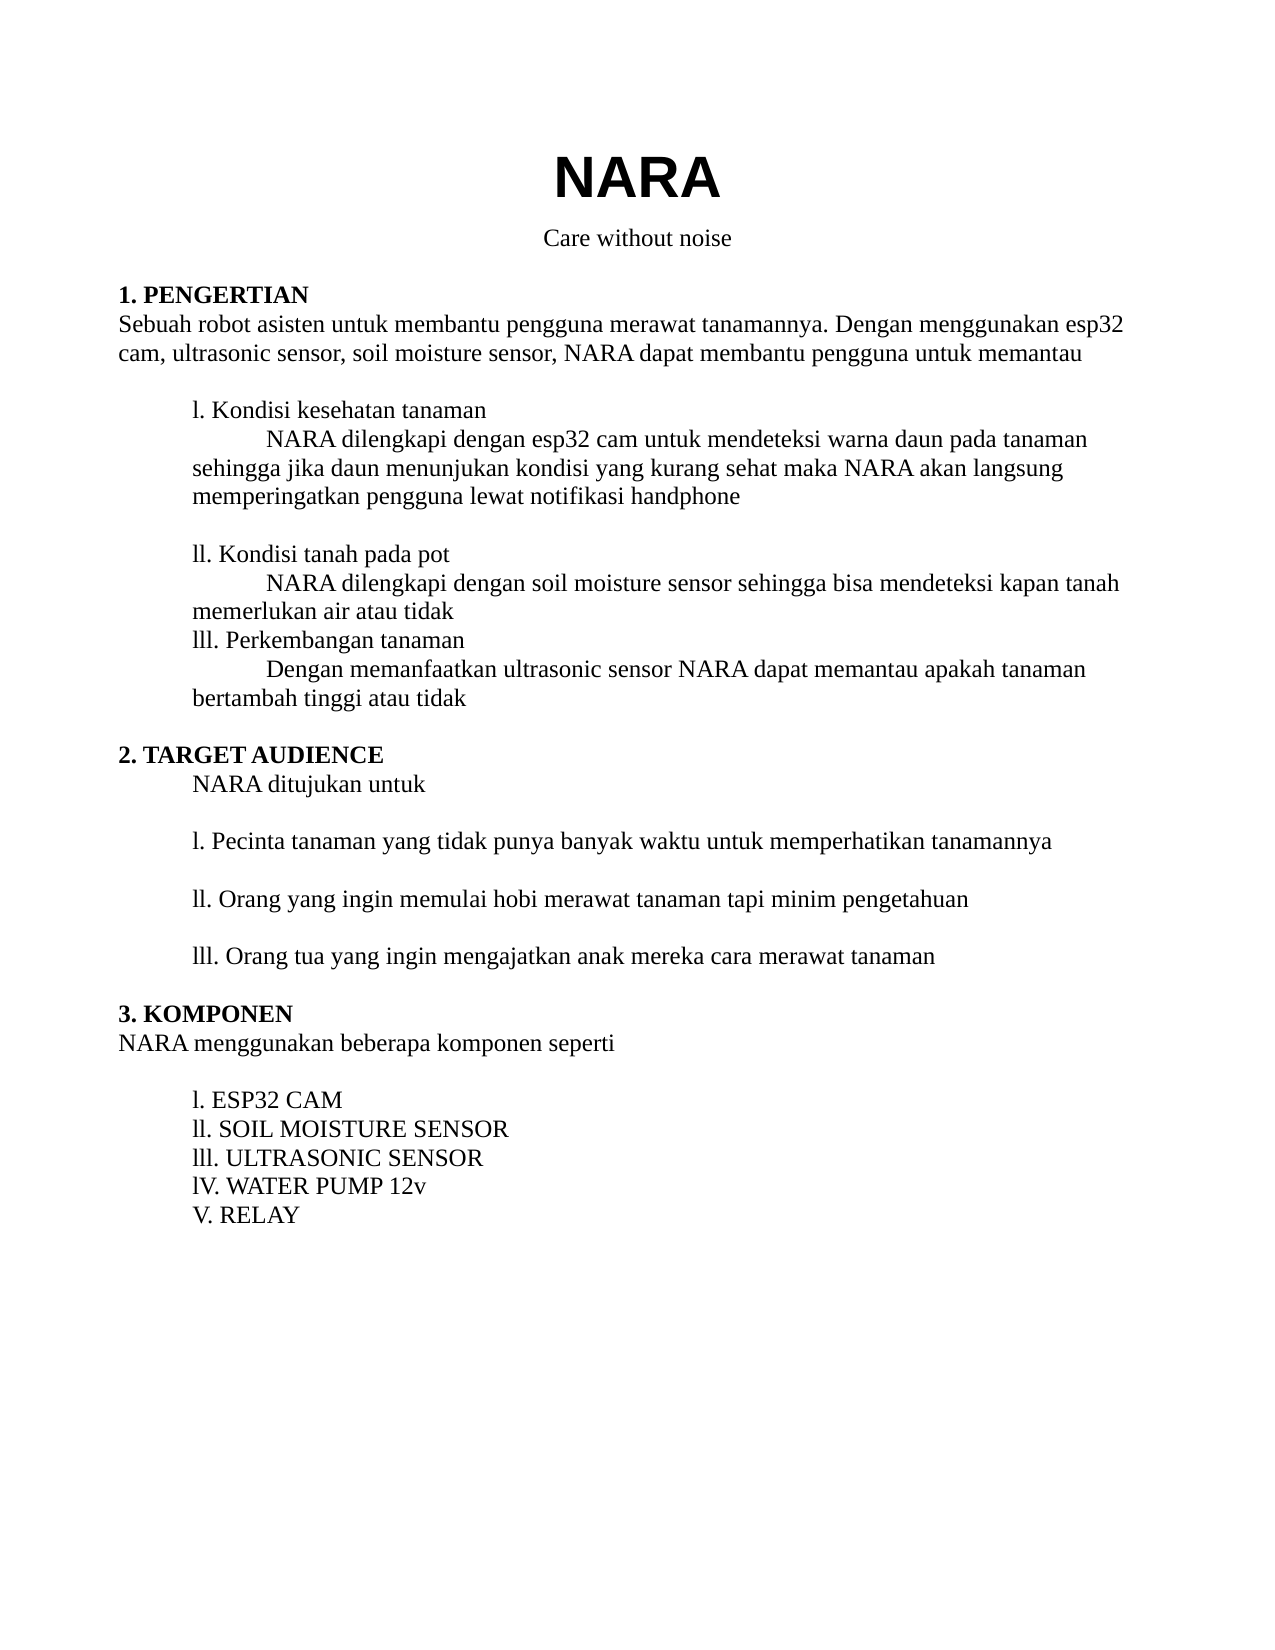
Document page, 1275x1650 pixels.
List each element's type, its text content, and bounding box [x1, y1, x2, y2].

text 2. TARGET AUDIENCE [118, 740, 1157, 769]
text NARA dilengkapi dengan esp32 cam untuk mendeteksi warna daun pada tanaman sehingga jika daun menunjukan kondisi yang kurang sehat maka NARA akan langsung memperingatkan pengguna lewat notifikasi handphone [118, 424, 1157, 510]
text ll. SOIL MOISTURE SENSOR [118, 1114, 1157, 1143]
text NARA menggunakan beberapa komponen seperti [118, 1028, 1157, 1056]
text l. Kondisi kesehatan tanaman [118, 395, 1157, 424]
text Sebuah robot asisten untuk membantu pengguna merawat tanamannya. Dengan menggunakan esp32 cam, ultrasonic sensor, soil moisture sensor, NARA dapat membantu pengguna untuk memantau [118, 309, 1157, 366]
text lll. Perkembangan tanaman [118, 625, 1157, 654]
text 1. PENGERTIAN [118, 280, 1157, 309]
text lV. WATER PUMP 12v [118, 1171, 1157, 1200]
text Care without noise [118, 223, 1157, 251]
text l. Pecinta tanaman yang tidak punya banyak waktu untuk memperhatikan tanamannya [118, 826, 1157, 855]
text lll. Orang tua yang ingin mengajatkan anak mereka cara merawat tanaman [118, 941, 1157, 970]
text ll. Orang yang ingin memulai hobi merawat tanaman tapi minim pengetahuan [118, 884, 1157, 913]
text lll. ULTRASONIC SENSOR [118, 1143, 1157, 1171]
text Dengan memanfaatkan ultrasonic sensor NARA dapat memantau apakah tanaman bertambah tinggi atau tidak [118, 654, 1157, 711]
text 3. KOMPONEN [118, 999, 1157, 1028]
text NARA ditujukan untuk [118, 769, 1157, 798]
title NARA [118, 143, 1157, 210]
text NARA dilengkapi dengan soil moisture sensor sehingga bisa mendeteksi kapan tanah memerlukan air atau tidak [118, 568, 1157, 625]
text V. RELAY [118, 1200, 1157, 1229]
text l. ESP32 CAM [118, 1085, 1157, 1114]
text ll. Kondisi tanah pada pot [118, 539, 1157, 568]
